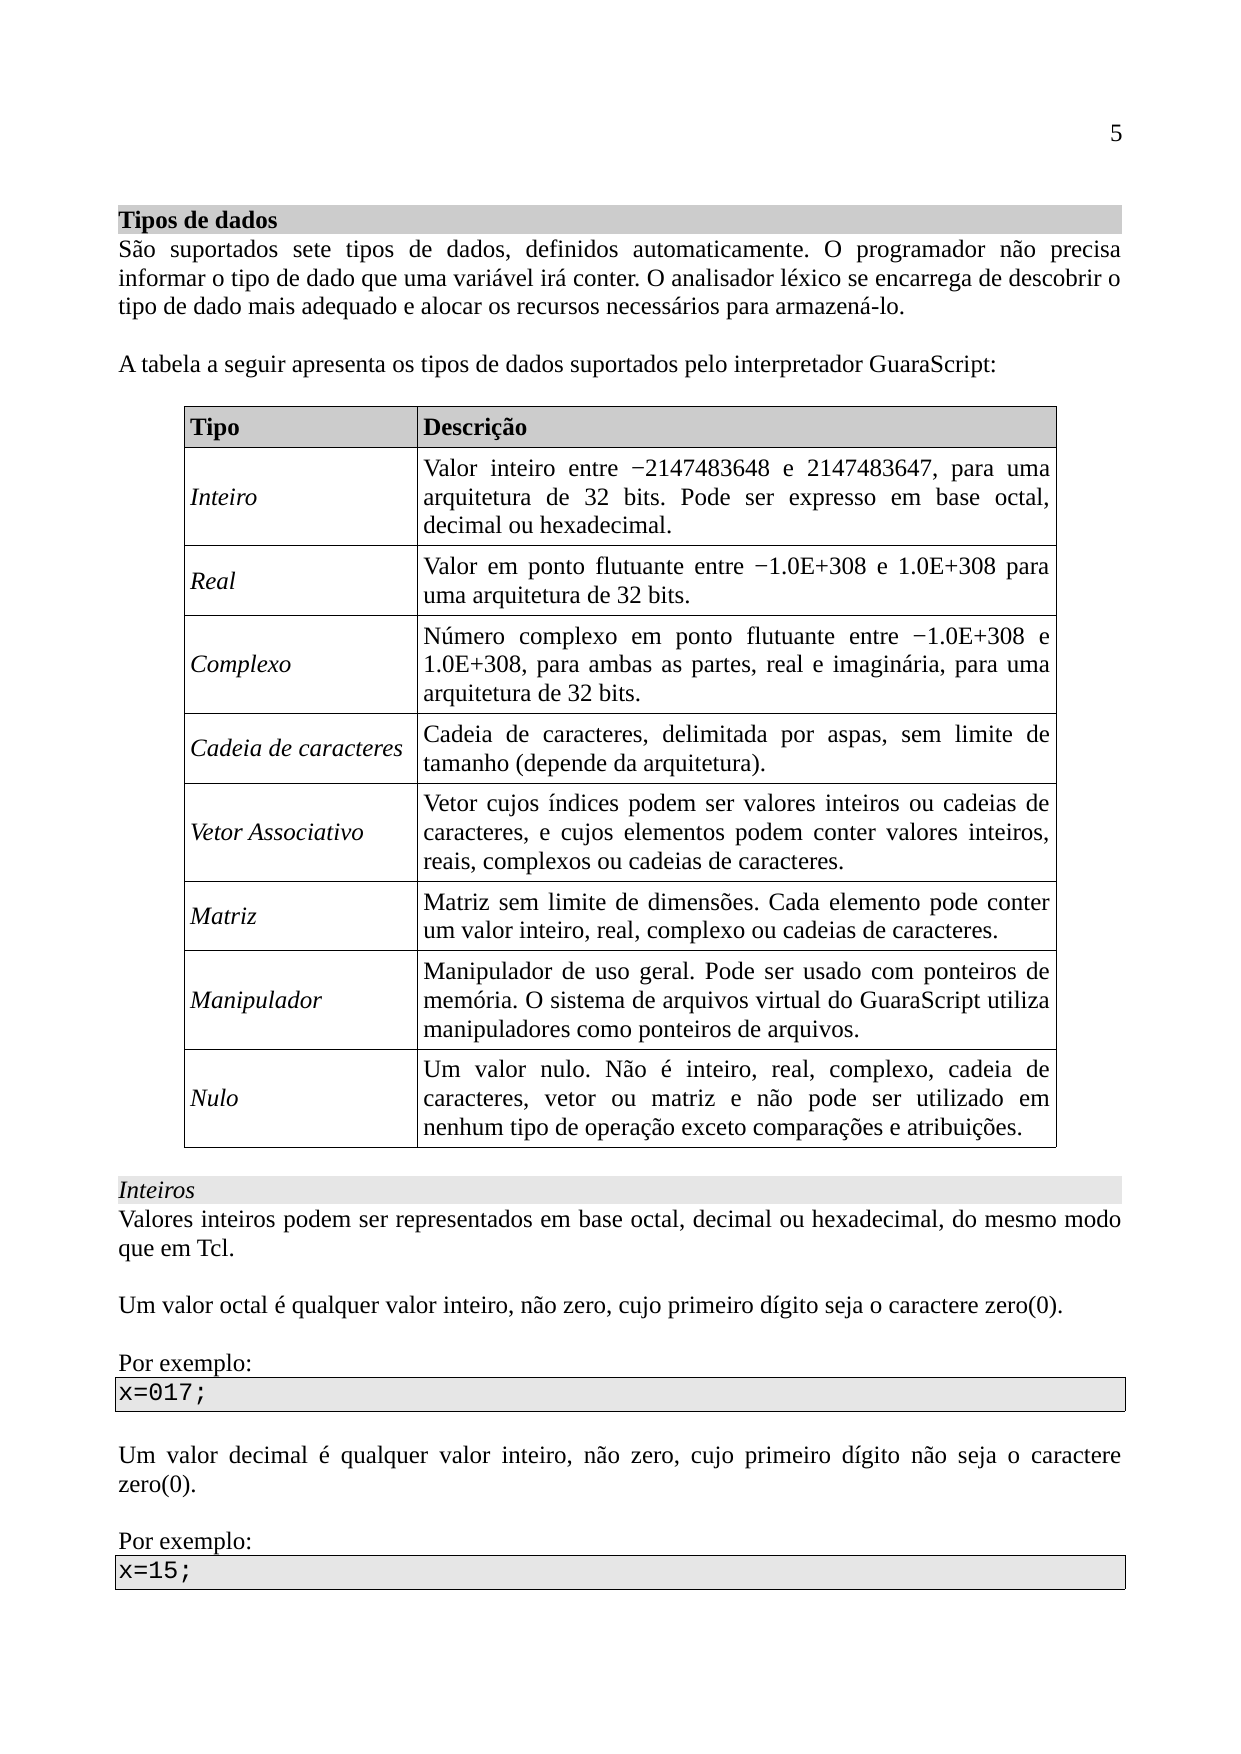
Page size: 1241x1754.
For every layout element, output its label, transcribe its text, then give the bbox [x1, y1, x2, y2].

table_cell Matriz sem limite de dimensões. Cada elemento pode conter um valor inteiro, real, complexo ou cadeias de caracteres. [418, 882, 1056, 950]
table_cell Valor em ponto flutuante entre −1.0E+308 e 1.0E+308 para uma arquitetura de 32 bits. [418, 546, 1056, 615]
text Valores inteiros podem ser representados em base octal, decimal ou hexadecimal, do mesmo modo que em Tcl. [118, 1204, 1122, 1262]
table_cell Manipulador [185, 951, 417, 1048]
table_cell Manipulador de uso geral. Pode ser usado com ponteiros de memória. O sistema de arquivos virtual do GuaraScript utiliza manipuladores como ponteiros de arquivos. [418, 951, 1056, 1048]
table_cell Nulo [185, 1050, 417, 1147]
table_cell Cadeia de caracteres, delimitada por aspas, sem limite de tamanho (depende da arquitetura). [418, 714, 1056, 782]
text Um valor octal é qualquer valor inteiro, não zero, cujo primeiro dígito seja o caractere zero(0). [118, 1291, 1122, 1319]
table_header Tipo [185, 407, 417, 447]
table_cell Valor inteiro entre −2147483648 e 2147483647, para uma arquitetura de 32 bits. Pode ser expresso em base octal, decimal ou hexadecimal. [418, 448, 1056, 545]
table_header Descrição [418, 407, 1056, 447]
text x=15; [116, 1556, 1125, 1589]
text A tabela a seguir apresenta os tipos de dados suportados pelo interpretador GuaraScript: [118, 349, 1122, 378]
table_cell Matriz [185, 882, 417, 950]
table_cell Vetor cujos índices podem ser valores inteiros ou cadeias de caracteres, e cujos elementos podem conter valores inteiros, reais, complexos ou cadeias de caracteres. [418, 784, 1056, 881]
table_cell Vetor Associativo [185, 784, 417, 881]
text Por exemplo: [118, 1526, 1122, 1555]
table_cell Número complexo em ponto flutuante entre −1.0E+308 e 1.0E+308, para ambas as partes, real e imaginária, para uma arquitetura de 32 bits. [418, 616, 1056, 713]
text x=017; [116, 1378, 1125, 1411]
table_cell Um valor nulo. Não é inteiro, real, complexo, cadeia de caracteres, vetor ou matriz e não pode ser utilizado em nenhum tipo de operação exceto comparações e atribuições. [418, 1050, 1056, 1147]
text Por exemplo: [118, 1348, 1122, 1377]
text São suportados sete tipos de dados, definidos automaticamente. O programador não precisa informar o tipo de dado que uma variável irá conter. O analisador léxico se encarrega de descobrir o tipo de dado mais adequado e alocar os recursos necessários para armazená-lo. [118, 234, 1122, 320]
text Inteiros [118, 1176, 1122, 1204]
table_cell Inteiro [185, 448, 417, 545]
table_cell Cadeia de caracteres [185, 714, 417, 782]
text Um valor decimal é qualquer valor inteiro, não zero, cujo primeiro dígito não seja o caractere zero(0). [118, 1440, 1122, 1497]
table_cell Complexo [185, 616, 417, 713]
text Tipos de dados [118, 205, 1122, 234]
table_cell Real [185, 546, 417, 615]
